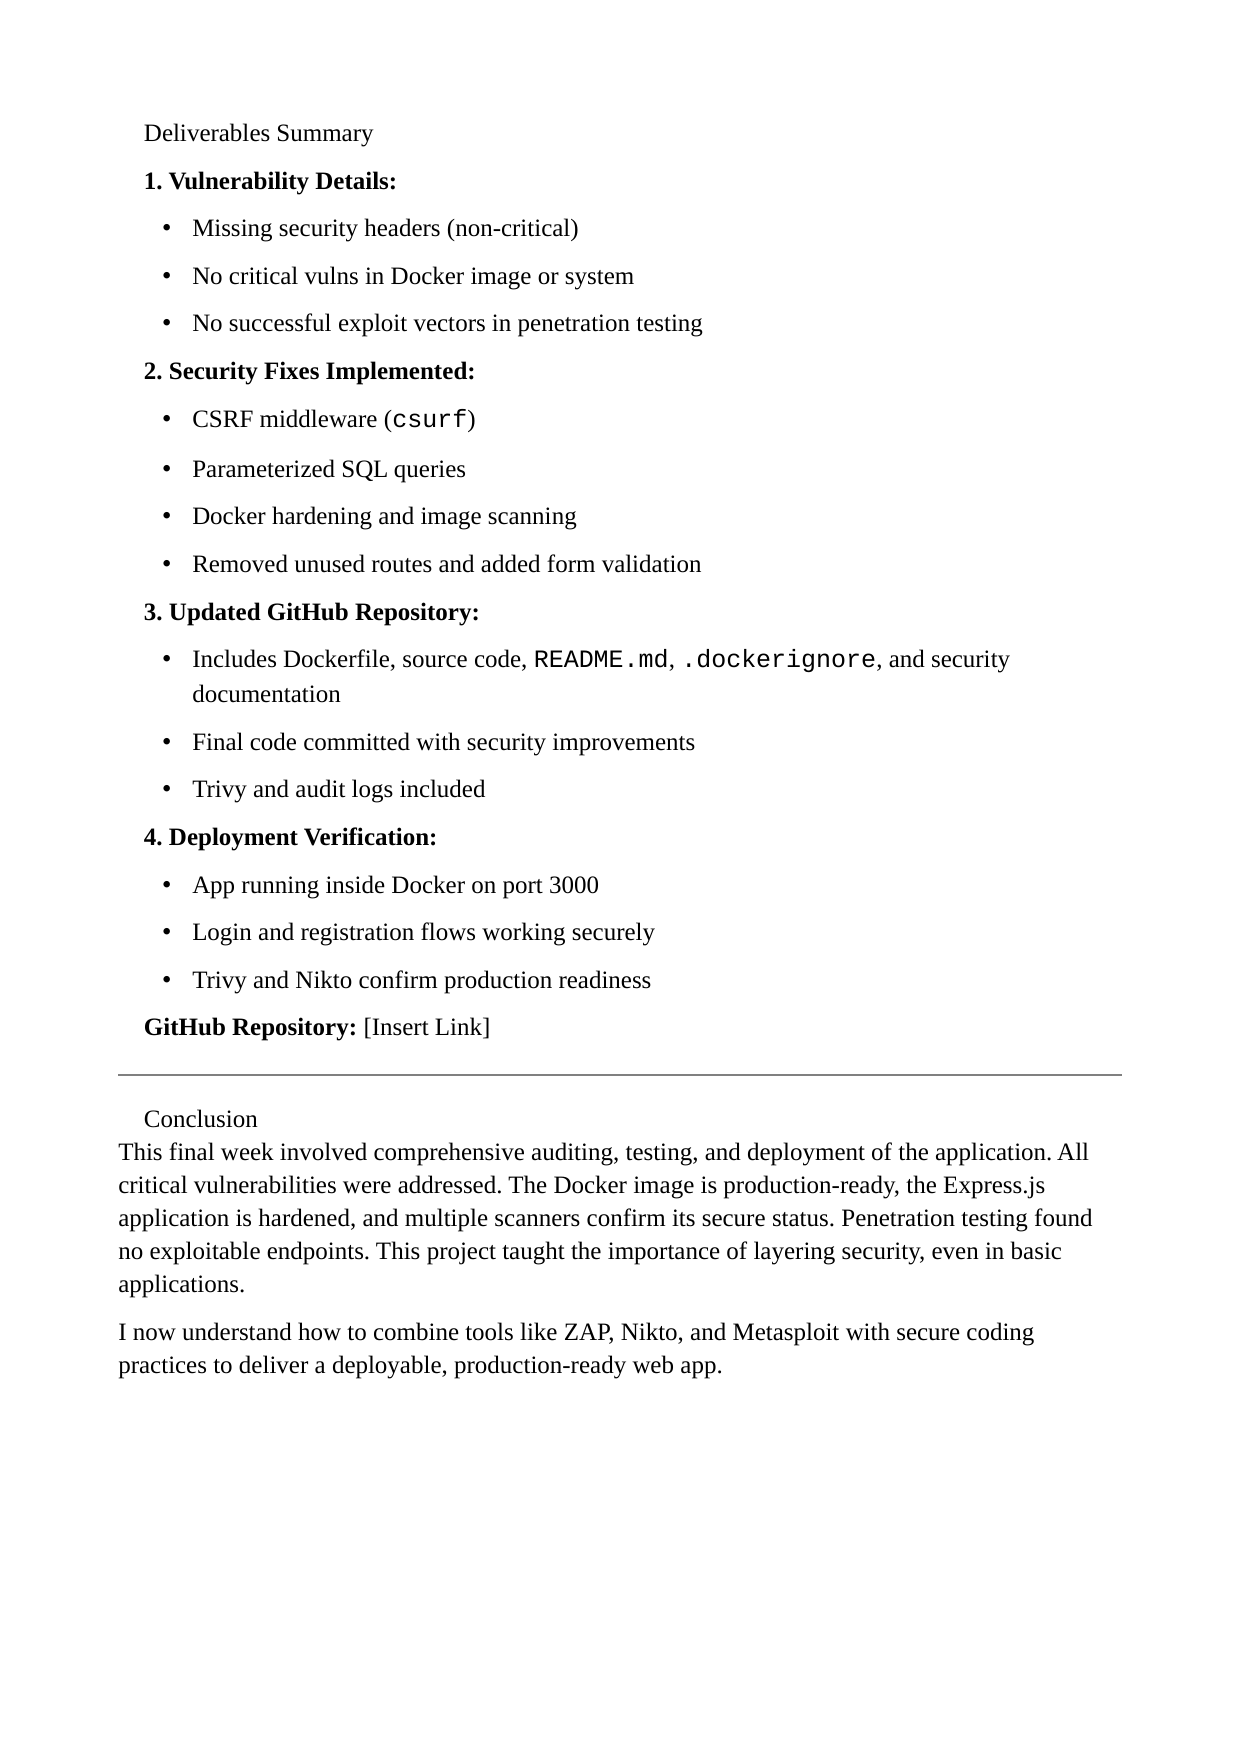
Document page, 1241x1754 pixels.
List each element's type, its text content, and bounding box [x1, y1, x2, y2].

list Trivy and audit logs included [162, 774, 1122, 803]
list Removed unused routes and added form validation [162, 549, 1122, 578]
text ✅ 1. Vulnerability Details: [118, 166, 1122, 194]
text ✅ 4. Deployment Verification: [118, 822, 1122, 851]
list Includes Dockerfile, source code, README.md, .dockerignore, and security documentation [162, 644, 1122, 708]
text I now understand how to combine tools like ZAP, Nikto, and Metasploit with secure coding practices to deliver a deployable, production-ready web app. [118, 1317, 1122, 1379]
text 📅 Conclusion This final week involved comprehensive auditing, testing, and deployment of the application. All critical vulnerabilities were addressed. The Docker image is production-ready, the Express.js application is hardened, and multiple scanners confirm its secure status. Penetration testing found no exploitable endpoints. This project taught the importance of layering security, even in basic applications. [118, 1104, 1122, 1298]
list Missing security headers (non-critical) [162, 213, 1122, 242]
list Docker hardening and image scanning [162, 501, 1122, 530]
list Parameterized SQL queries [162, 454, 1122, 482]
list Login and registration flows working securely [162, 917, 1122, 946]
list CSRF middleware (csurf) [162, 404, 1122, 434]
list No successful exploit vectors in penetration testing [162, 308, 1122, 337]
text 🌐 GitHub Repository: [Insert Link] [118, 1012, 1122, 1041]
list Final code committed with security improvements [162, 727, 1122, 756]
list No critical vulns in Docker image or system [162, 261, 1122, 290]
text 📆 Deliverables Summary [118, 118, 1122, 147]
list App running inside Docker on port 3000 [162, 870, 1122, 898]
text ✅ 2. Security Fixes Implemented: [118, 356, 1122, 385]
text ✅ 3. Updated GitHub Repository: [118, 597, 1122, 625]
list Trivy and Nikto confirm production readiness [162, 965, 1122, 994]
